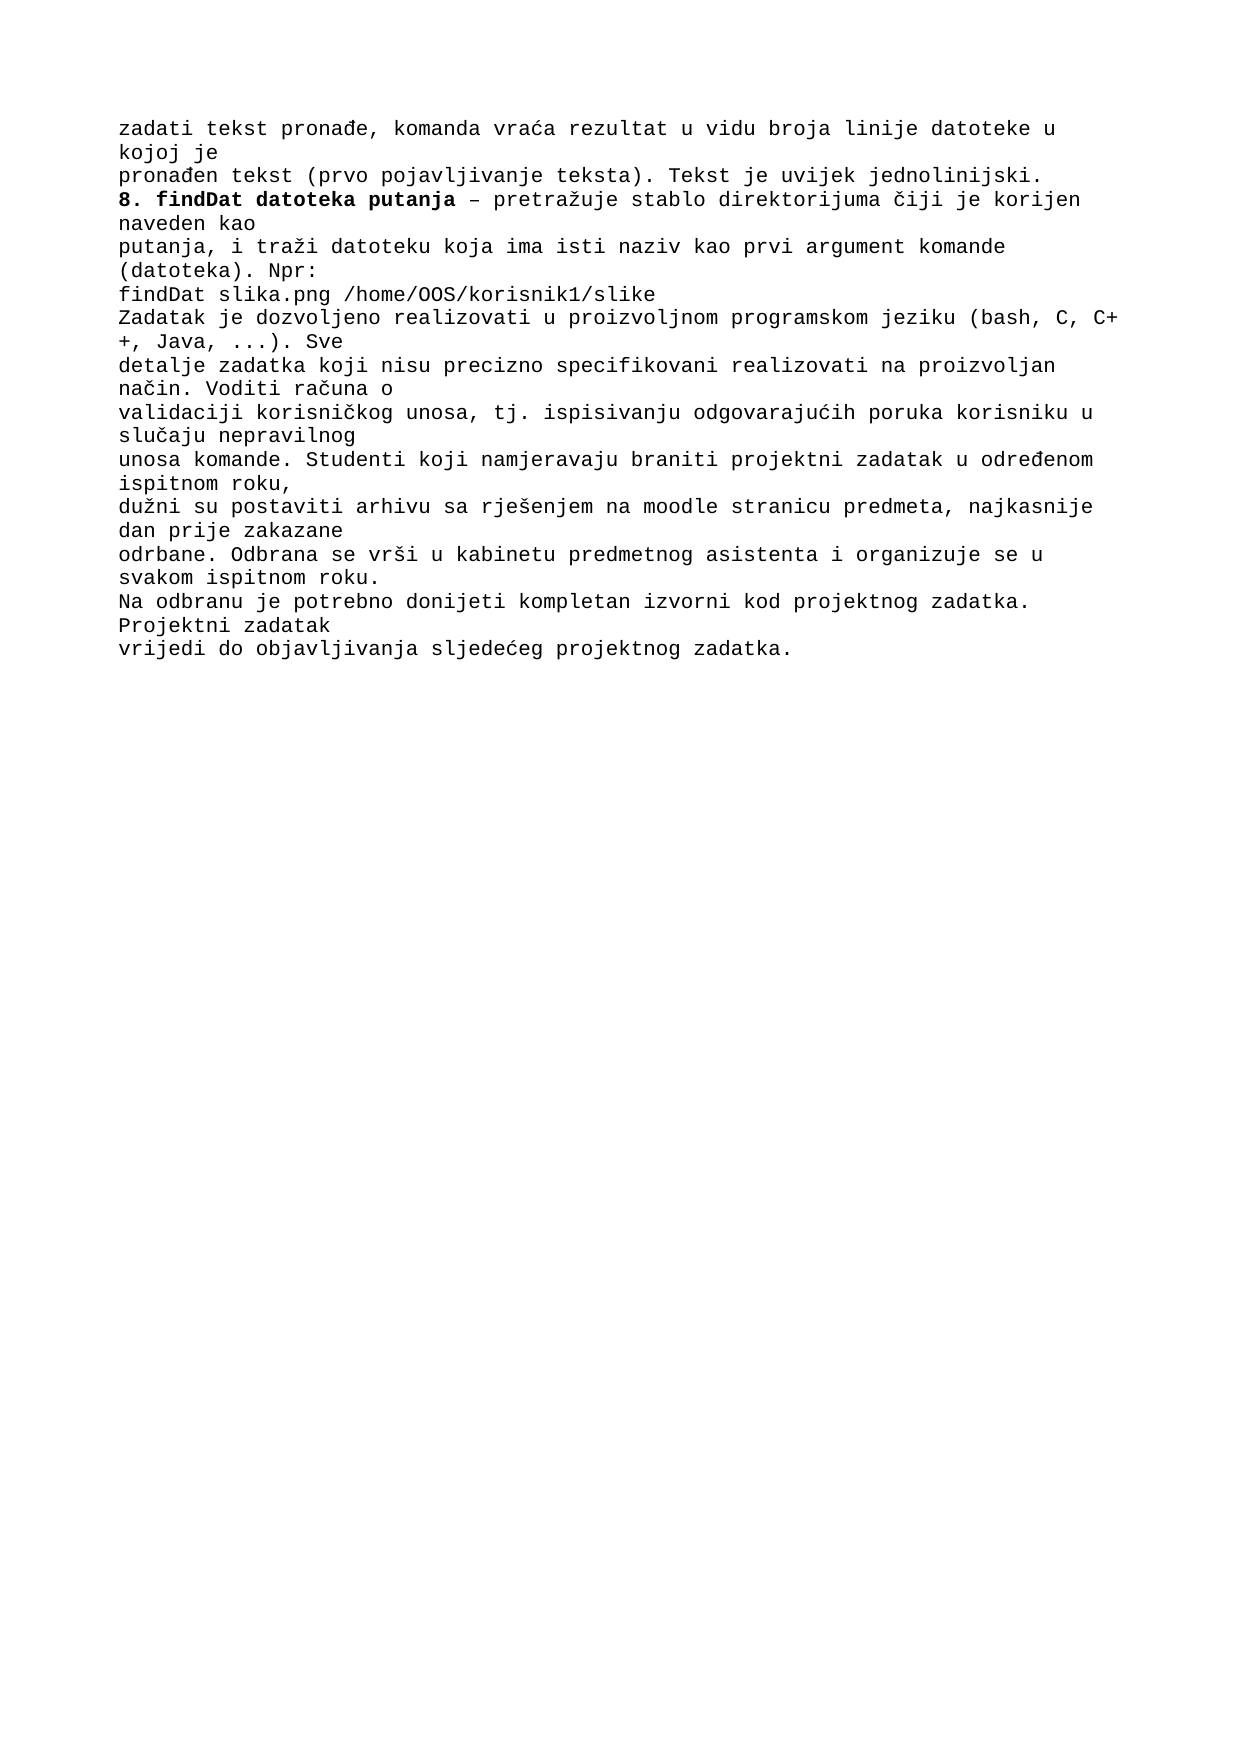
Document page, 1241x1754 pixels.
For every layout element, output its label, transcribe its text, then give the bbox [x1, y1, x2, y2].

text detalje zadatka koji nisu precizno specifikovani realizovati na proizvoljan način. Voditi računa o [118, 354, 1122, 402]
text zadati tekst pronađe, komanda vraća rezultat u vidu broja linije datoteke u kojoj je [118, 118, 1122, 165]
text unosa komande. Studenti koji namjeravaju braniti projektni zadatak u određenom ispitnom roku, [118, 449, 1122, 496]
text validaciji korisničkog unosa, tj. ispisivanju odgovarajućih poruka korisniku u slučaju nepravilnog [118, 402, 1122, 449]
text dužni su postaviti arhivu sa rješenjem na moodle stranicu predmeta, najkasnije dan prije zakazane [118, 496, 1122, 544]
text 8. findDat datoteka putanja – pretražuje stablo direktorijuma čiji je korijen naveden kao [118, 189, 1122, 236]
text putanja, i traži datoteku koja ima isti naziv kao prvi argument komande (datoteka). Npr: [118, 236, 1122, 284]
text Zadatak je dozvoljeno realizovati u proizvoljnom programskom jeziku (bash, C, C++, Java, ...). Sve [118, 307, 1122, 354]
text pronađen tekst (prvo pojavljivanje teksta). Tekst je uvijek jednolinijski. [118, 165, 1122, 189]
text odrbane. Odbrana se vrši u kabinetu predmetnog asistenta i organizuje se u svakom ispitnom roku. [118, 544, 1122, 591]
text vrijedi do objavljivanja sljedećeg projektnog zadatka. [118, 638, 1122, 662]
text findDat slika.png /home/OOS/korisnik1/slike [118, 284, 1122, 307]
text Na odbranu je potrebno donijeti kompletan izvorni kod projektnog zadatka. Projektni zadatak [118, 591, 1122, 638]
